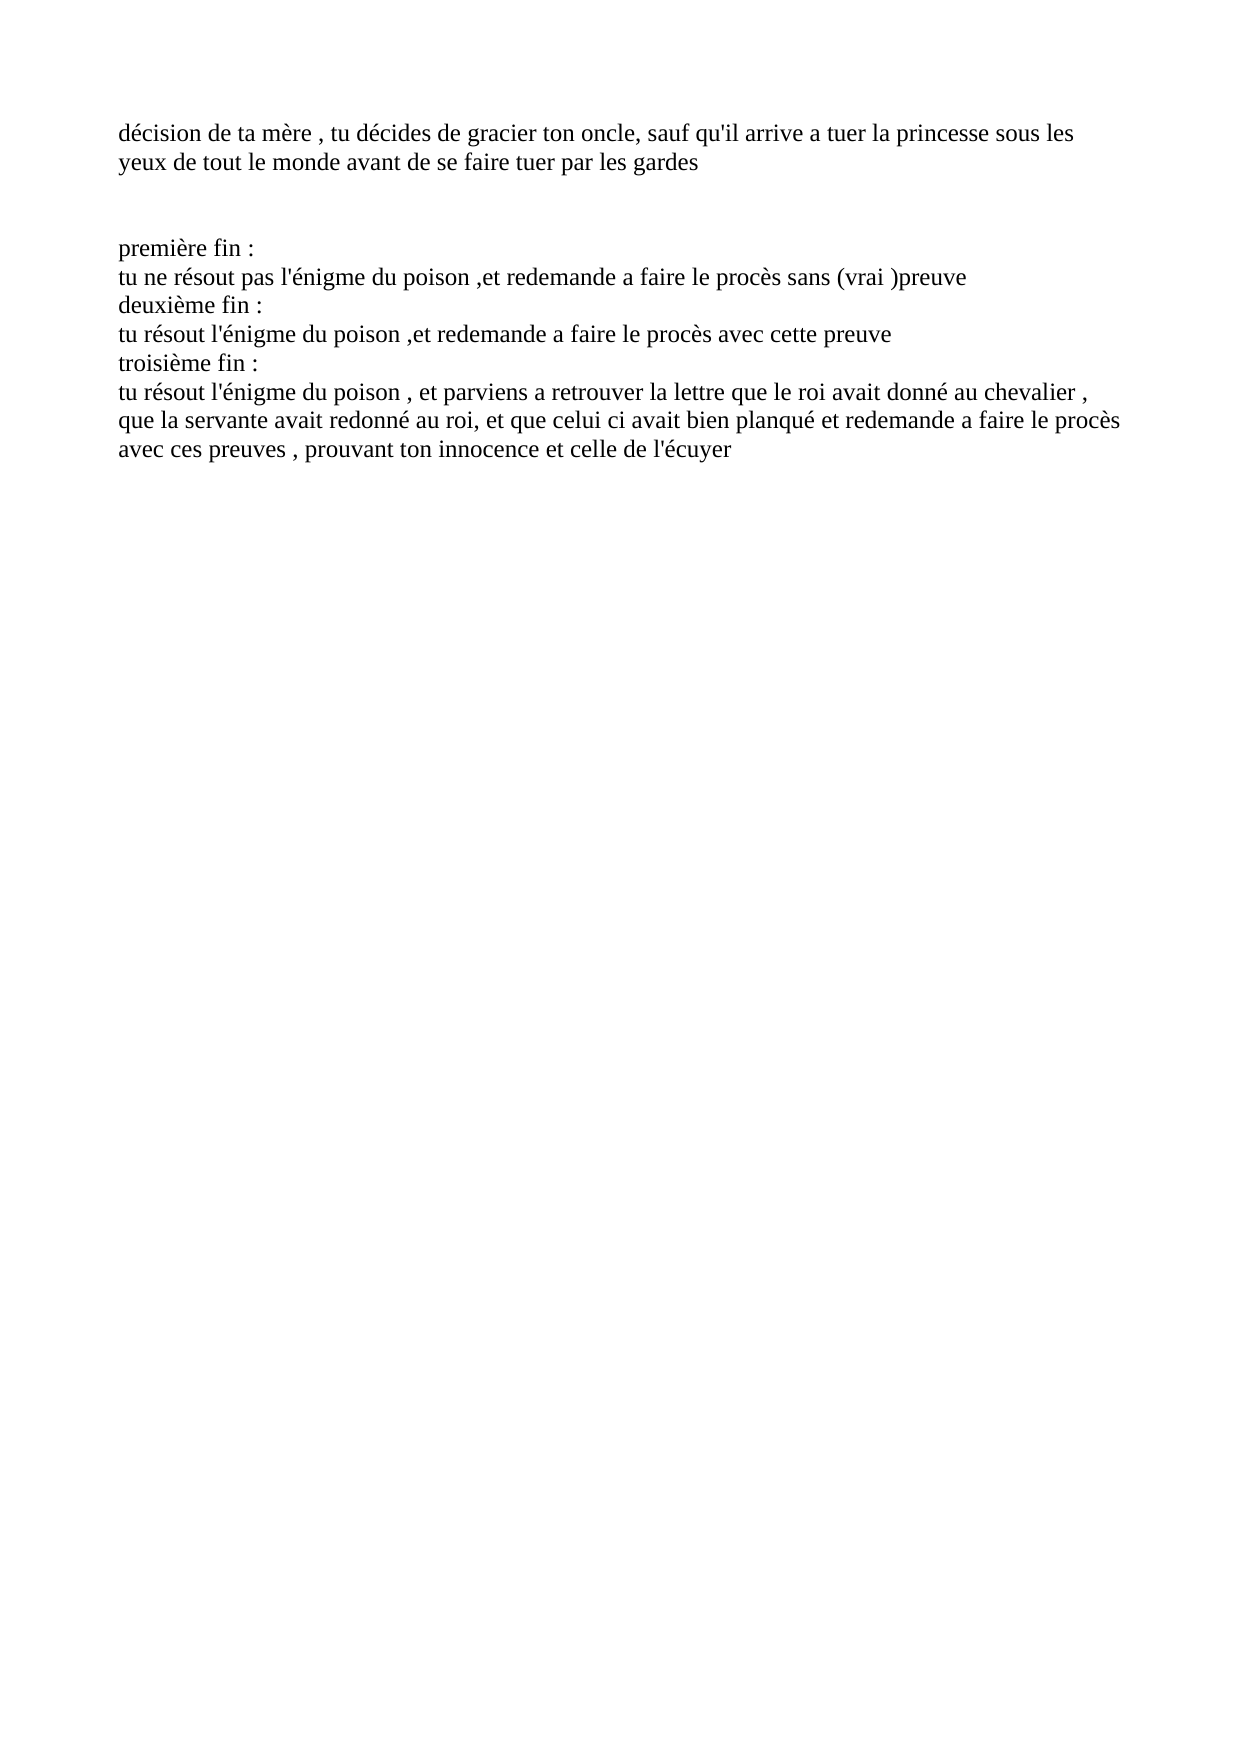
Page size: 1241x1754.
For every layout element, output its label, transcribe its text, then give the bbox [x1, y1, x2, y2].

text décision de ta mère , tu décides de gracier ton oncle, sauf qu'il arrive a tuer la princesse sous les yeux de tout le monde avant de se faire tuer par les gardes première fin : tu ne résout pas l'énigme du poison ,et redemande a faire le procès sans (vrai )preuve deuxième fin : tu résout l'énigme du poison ,et redemande a faire le procès avec cette preuve troisième fin : tu résout l'énigme du poison , et parviens a retrouver la lettre que le roi avait donné au chevalier , que la servante avait redonné au roi, et que celui ci avait bien planqué et redemande a faire le procès avec ces preuves , prouvant ton innocence et celle de l'écuyer [118, 118, 1122, 492]
